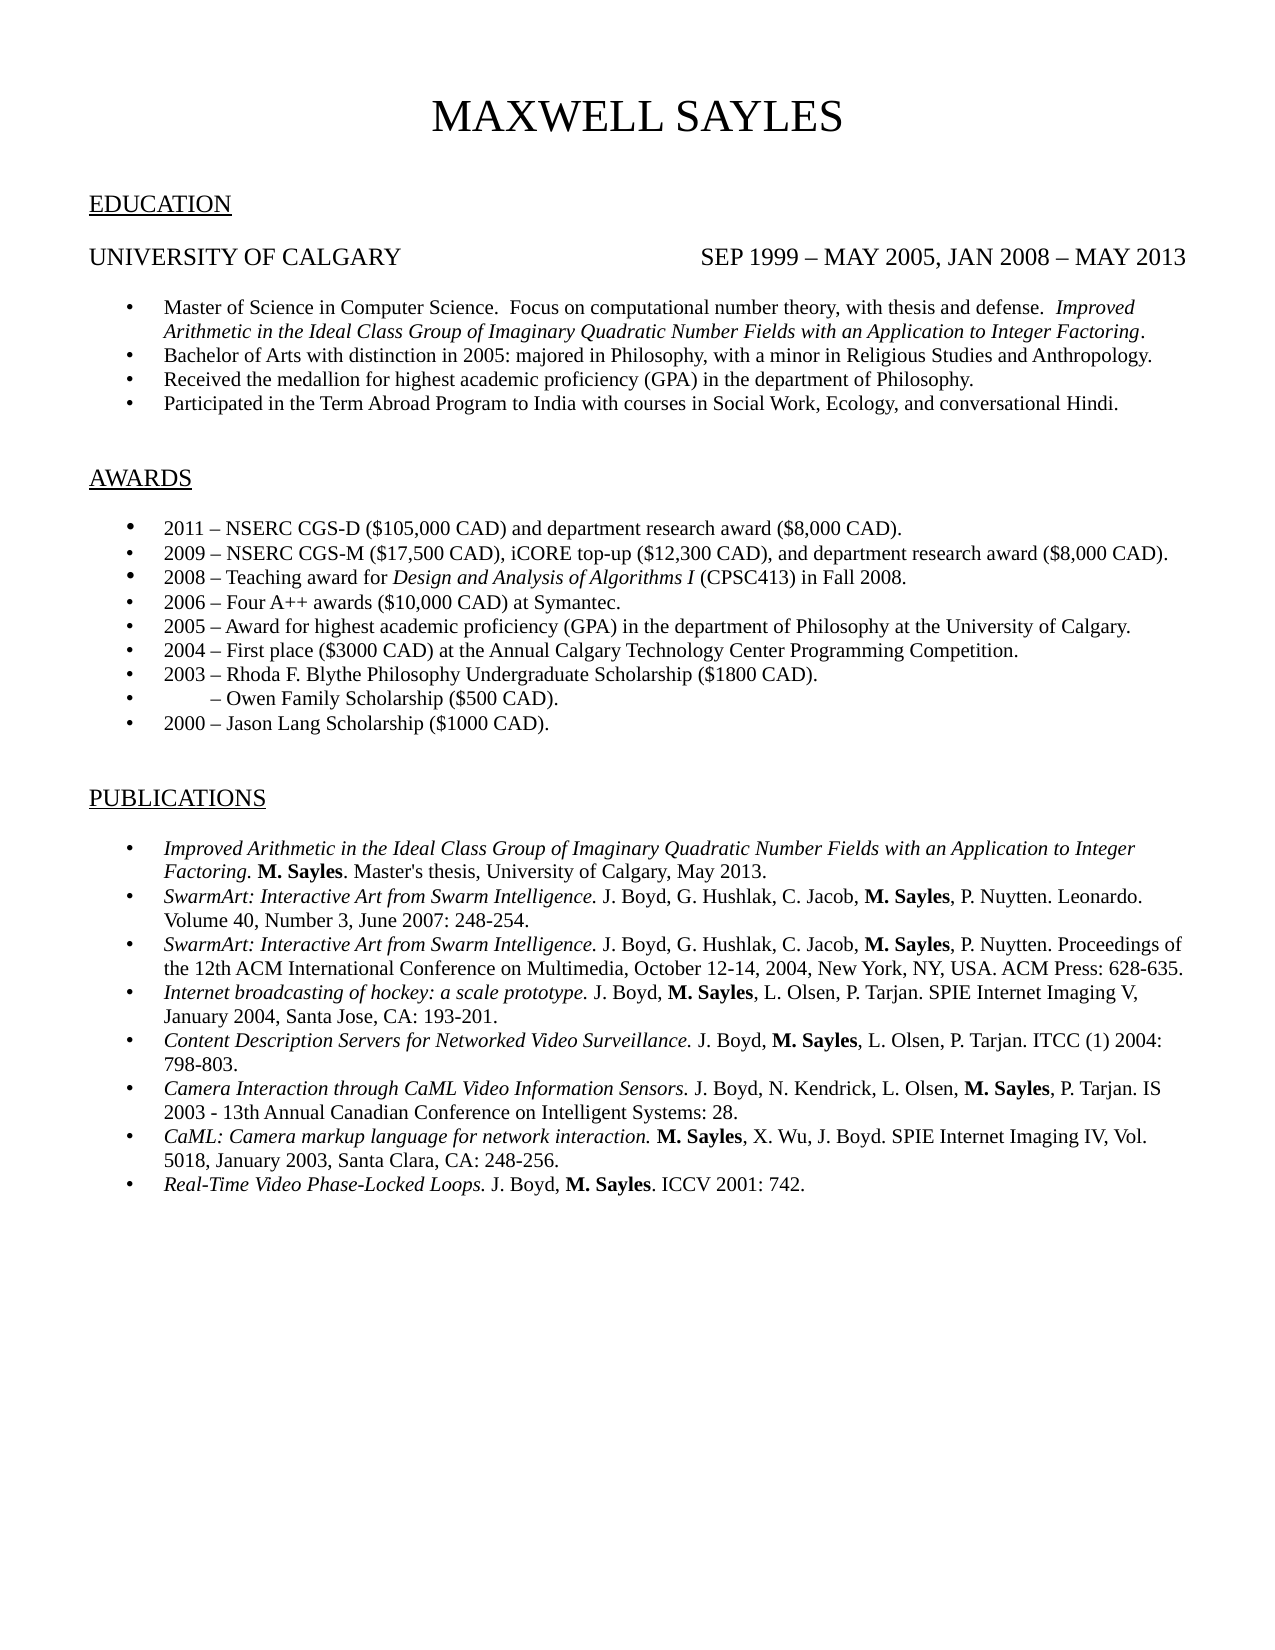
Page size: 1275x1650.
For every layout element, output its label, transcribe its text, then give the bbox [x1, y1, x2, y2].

list Received the medallion for highest academic proficiency (GPA) in the department of Philosophy. [126, 367, 1186, 391]
list Real-Time Video Phase-Locked Loops. J. Boyd, M. Sayles. ICCV 2001: 742. [126, 1172, 1186, 1196]
list Internet broadcasting of hockey: a scale prototype. J. Boyd, M. Sayles, L. Olsen, P. Tarjan. SPIE Internet Imaging V, January 2004, Santa Jose, CA: 193-201. [126, 980, 1186, 1028]
list 2004 – First place ($3000 CAD) at the Annual Calgary Technology Center Programming Competition. [126, 638, 1186, 662]
text PUBLICATIONS [88, 783, 1186, 811]
list CaML: Camera markup language for network interaction. M. Sayles, X. Wu, J. Boyd. SPIE Internet Imaging IV, Vol. 5018, January 2003, Santa Clara, CA: 248-256. [126, 1124, 1186, 1172]
list Master of Science in Computer Science. Focus on computational number theory, with thesis and defense. Improved Arithmetic in the Ideal Class Group of Imaginary Quadratic Number Fields with an Application to Integer Factoring. [126, 295, 1186, 343]
text MAXWELL SAYLES [88, 88, 1186, 141]
list 2005 – Award for highest academic proficiency (GPA) in the department of Philosophy at the University of Calgary. [126, 614, 1186, 638]
list Improved Arithmetic in the Ideal Class Group of Imaginary Quadratic Number Fields with an Application to Integer Factoring. M. Sayles. Master's thesis, University of Calgary, May 2013. [126, 835, 1186, 883]
text AWARDS [88, 463, 1186, 492]
list – Owen Family Scholarship ($500 CAD). [126, 686, 1186, 710]
list SwarmArt: Interactive Art from Swarm Intelligence. J. Boyd, G. Hushlak, C. Jacob, M. Sayles, P. Nuytten. Proceedings of the 12th ACM International Conference on Multimedia, October 12-14, 2004, New York, NY, USA. ACM Press: 628-635. [126, 932, 1186, 980]
list 2011 – NSERC CGS-D ($105,000 CAD) and department research award ($8,000 CAD). [126, 516, 1186, 541]
text EDUCATION [88, 189, 1186, 218]
list SwarmArt: Interactive Art from Swarm Intelligence. J. Boyd, G. Hushlak, C. Jacob, M. Sayles, P. Nuytten. Leonardo. Volume 40, Number 3, June 2007: 248-254. [126, 883, 1186, 932]
list 2000 – Jason Lang Scholarship ($1000 CAD). [126, 710, 1186, 734]
list 2009 – NSERC CGS-M ($17,500 CAD), iCORE top-up ($12,300 CAD), and department research award ($8,000 CAD). [126, 541, 1186, 565]
list 2008 – Teaching award for Design and Analysis of Algorithms I (CPSC413) in Fall 2008. [126, 565, 1186, 590]
list 2006 – Four A++ awards ($10,000 CAD) at Symantec. [126, 590, 1186, 614]
list 2003 – Rhoda F. Blythe Philosophy Undergraduate Scholarship ($1800 CAD). [126, 662, 1186, 686]
list Bachelor of Arts with distinction in 2005: majored in Philosophy, with a minor in Religious Studies and Anthropology. [126, 343, 1186, 367]
text UNIVERSITY OF CALGARY SEP 1999 – MAY 2005, JAN 2008 – MAY 2013 [88, 242, 1186, 271]
list Content Description Servers for Networked Video Surveillance. J. Boyd, M. Sayles, L. Olsen, P. Tarjan. ITCC (1) 2004: 798-803. [126, 1028, 1186, 1076]
list Participated in the Term Abroad Program to India with courses in Social Work, Ecology, and conversational Hindi. [126, 391, 1186, 415]
list Camera Interaction through CaML Video Information Sensors. J. Boyd, N. Kendrick, L. Olsen, M. Sayles, P. Tarjan. IS 2003 - 13th Annual Canadian Conference on Intelligent Systems: 28. [126, 1076, 1186, 1124]
